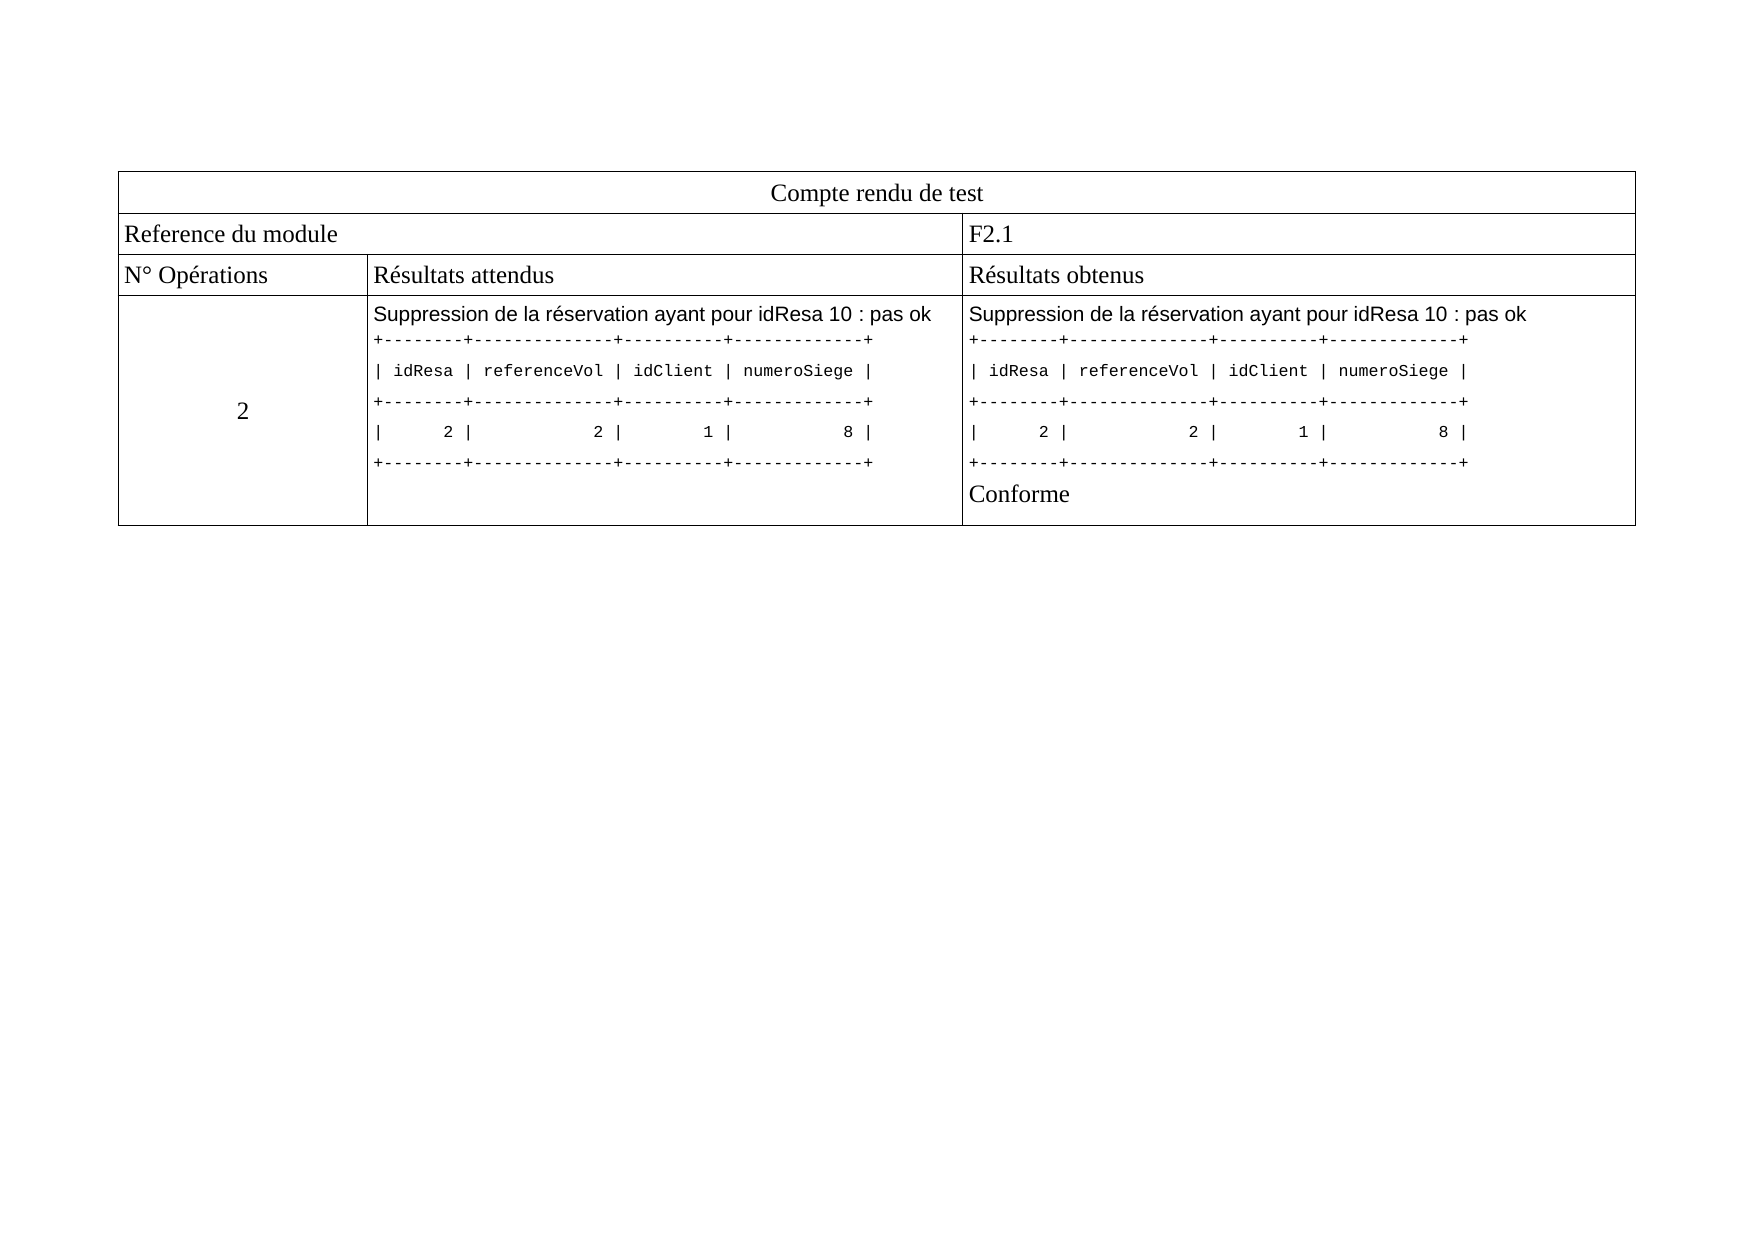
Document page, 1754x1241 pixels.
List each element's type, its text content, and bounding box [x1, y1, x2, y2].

table_cell Suppression de la réservation ayant pour idResa 10 : pas ok +--------+--------------+----------+-------------+ | idResa | referenceVol | idClient | numeroSiege | +--------+--------------+----------+-------------+ | 2 | 2 | 1 | 8 | +--------+--------------+----------+-------------+ [368, 296, 962, 525]
table_cell 2 [119, 296, 367, 525]
table_cell Résultats obtenus [963, 255, 1635, 295]
table_header Compte rendu de test [119, 172, 1635, 212]
table_cell N° Opérations [119, 255, 367, 295]
table_cell Résultats attendus [368, 255, 962, 295]
table_cell F2.1 [963, 214, 1635, 254]
table_cell Reference du module [119, 214, 962, 254]
table_cell Suppression de la réservation ayant pour idResa 10 : pas ok +--------+--------------+----------+-------------+ | idResa | referenceVol | idClient | numeroSiege | +--------+--------------+----------+-------------+ | 2 | 2 | 1 | 8 | +--------+--------------+----------+-------------+ Conforme [963, 296, 1635, 525]
